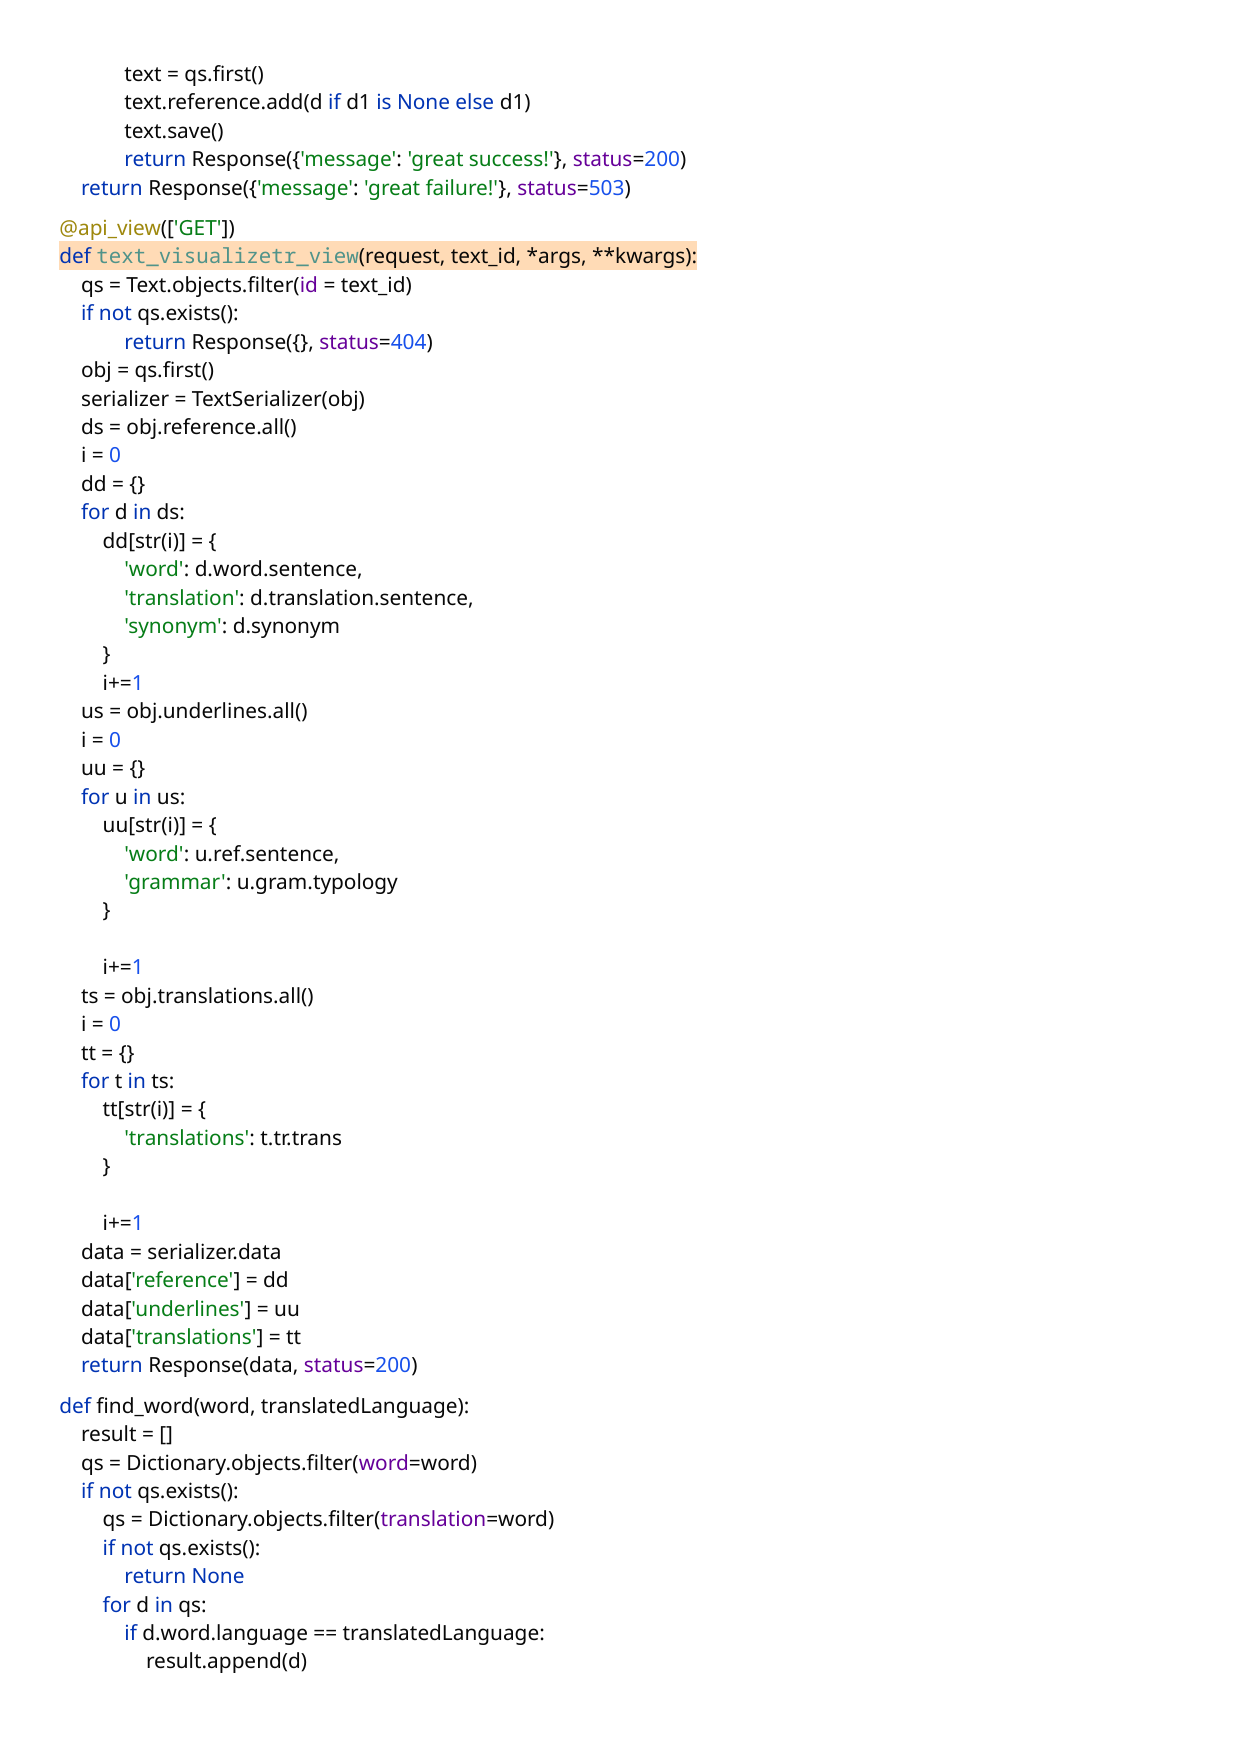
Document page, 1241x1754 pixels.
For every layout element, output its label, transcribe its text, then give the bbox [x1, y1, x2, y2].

text def find_word(word, translatedLanguage): result = [] qs = Dictionary.objects.filter(word=word) if not qs.exists(): qs = Dictionary.objects.filter(translation=word) if not qs.exists(): return None for d in qs: if d.word.language == translatedLanguage: result.append(d) [59, 1391, 1152, 1675]
text text = qs.first() text.reference.add(d if d1 is None else d1) text.save() return Response({'message': 'great success!'}, status=200) return Response({'message': 'great failure!'}, status=503) [59, 59, 1152, 201]
text @api_view(['GET']) def text_visualizetr_view(request, text_id, *args, **kwargs): qs = Text.objects.filter(id = text_id) if not qs.exists(): return Response({}, status=404) obj = qs.first() serializer = TextSerializer(obj) ds = obj.reference.all() i = 0 dd = {} for d in ds: dd[str(i)] = { 'word': d.word.sentence, 'translation': d.translation.sentence, 'synonym': d.synonym } i+=1 us = obj.underlines.all() i = 0 uu = {} for u in us: uu[str(i)] = { 'word': u.ref.sentence, 'grammar': u.gram.typology } i+=1 ts = obj.translations.all() i = 0 tt = {} for t in ts: tt[str(i)] = { 'translations': t.tr.trans } i+=1 data = serializer.data data['reference'] = dd data['underlines'] = uu data['translations'] = tt return Response(data, status=200) [59, 213, 1152, 1379]
